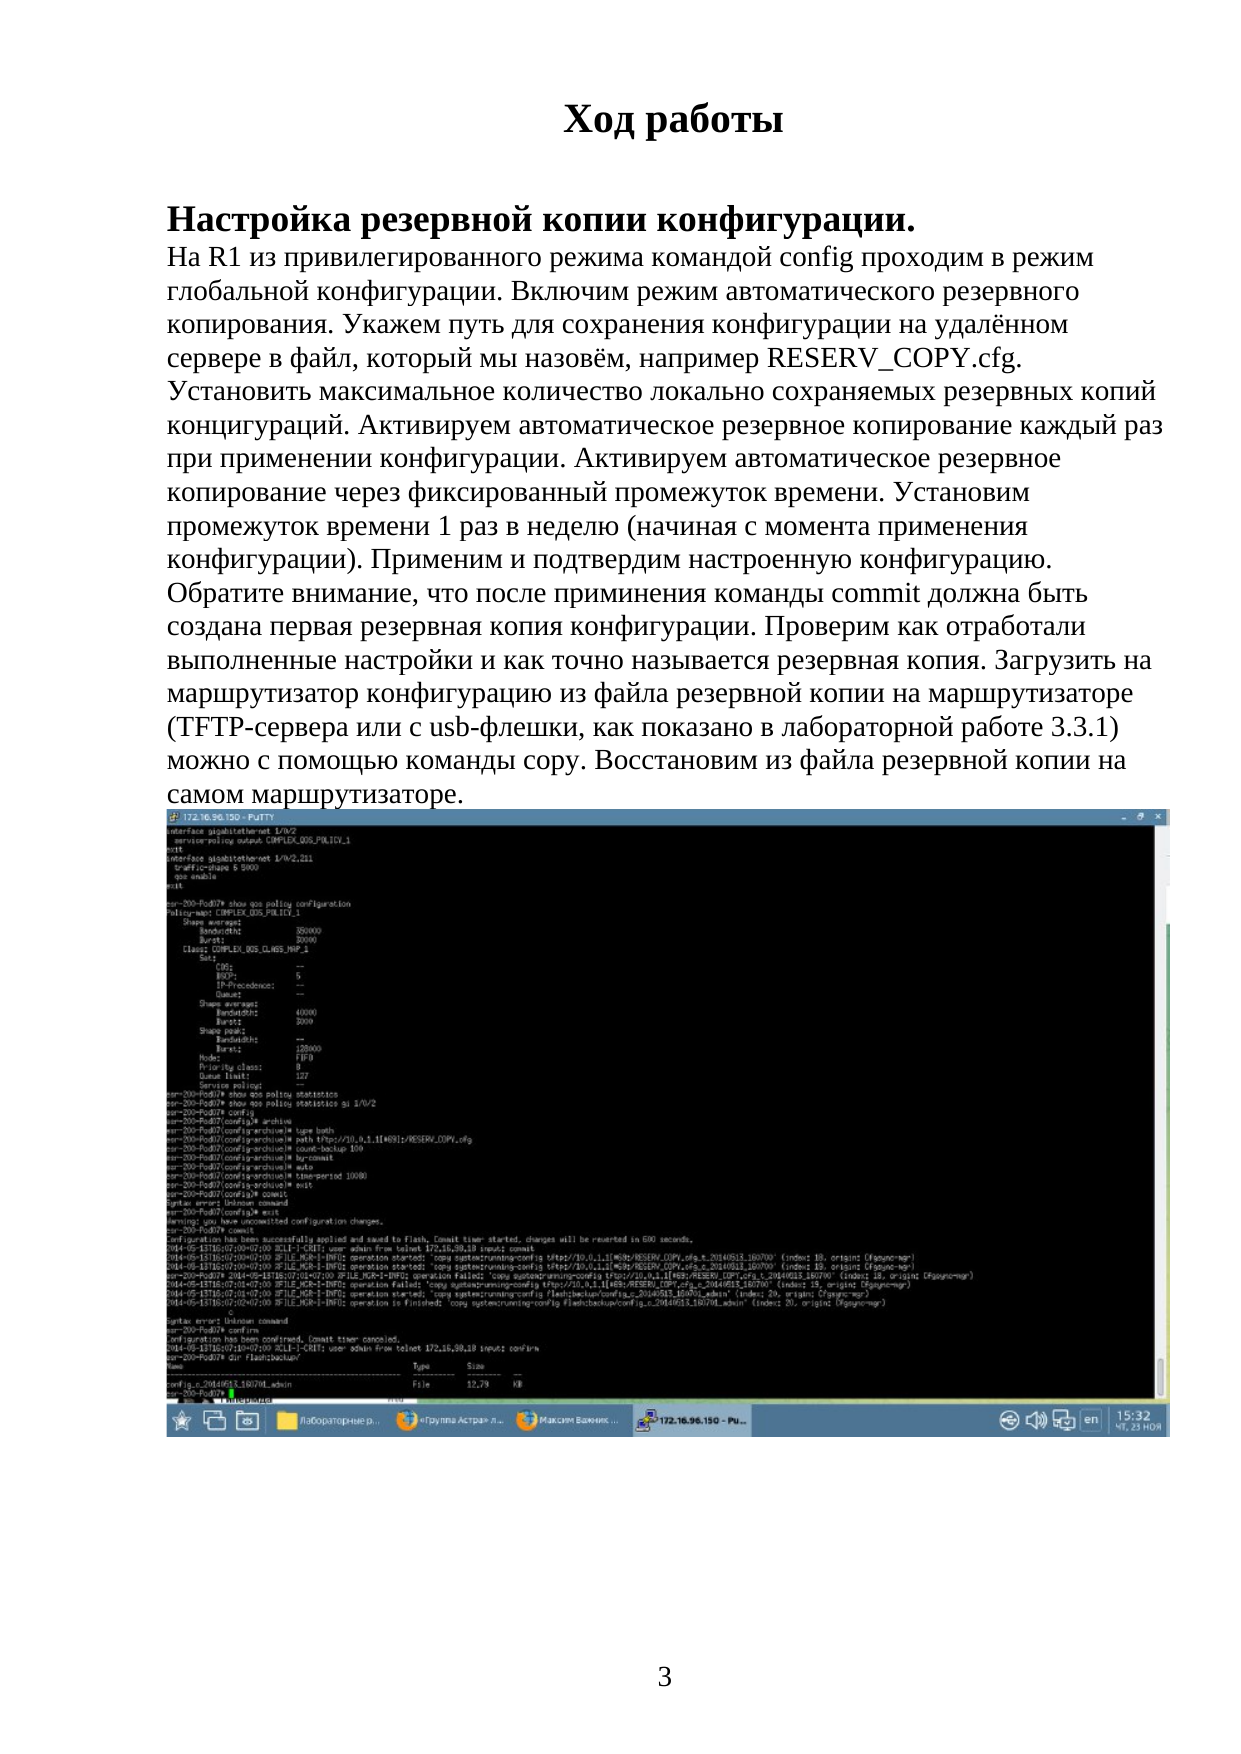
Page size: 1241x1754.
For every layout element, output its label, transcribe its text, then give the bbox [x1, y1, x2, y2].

picture [166, 809, 1170, 1437]
subtitle Ход работы [177, 94, 1169, 142]
list Настройка резервной копии конфигурации. [167, 196, 1169, 239]
text На R1 из привилегированного режима командой config проходим в режим глобальной конфигурации. Включим режим автоматического резервного копирования. Укажем путь для сохранения конфигурации на удалённом сервере в файл, который мы назовём, например RESERV_COPY.cfg. Установить максимальное количество локально сохраняемых резервных копий концигураций. Активируем автоматическое резервное копирование каждый раз при применении конфигурации. Активируем автоматическое резервное копирование через фиксированный промежуток времени. Установим промежуток времени 1 раз в неделю (начиная с момента применения конфигурации). Применим и подтвердим настроенную конфигурацию. Обратите внимание, что после приминения команды commit должна быть создана первая резервная копия конфигурации. Проверим как отработали выполненные настройки и как точно называется резервная копия. Загрузить на маршрутизатор конфигурацию из файла резервной копии на маршрутизаторе (TFTP-сервера или с usb-флешки, как показано в лабораторной работе 3.3.1) можно с помощью команды copy. Восстановим из файла резервной копии на самом маршрутизаторе. [167, 239, 1169, 809]
